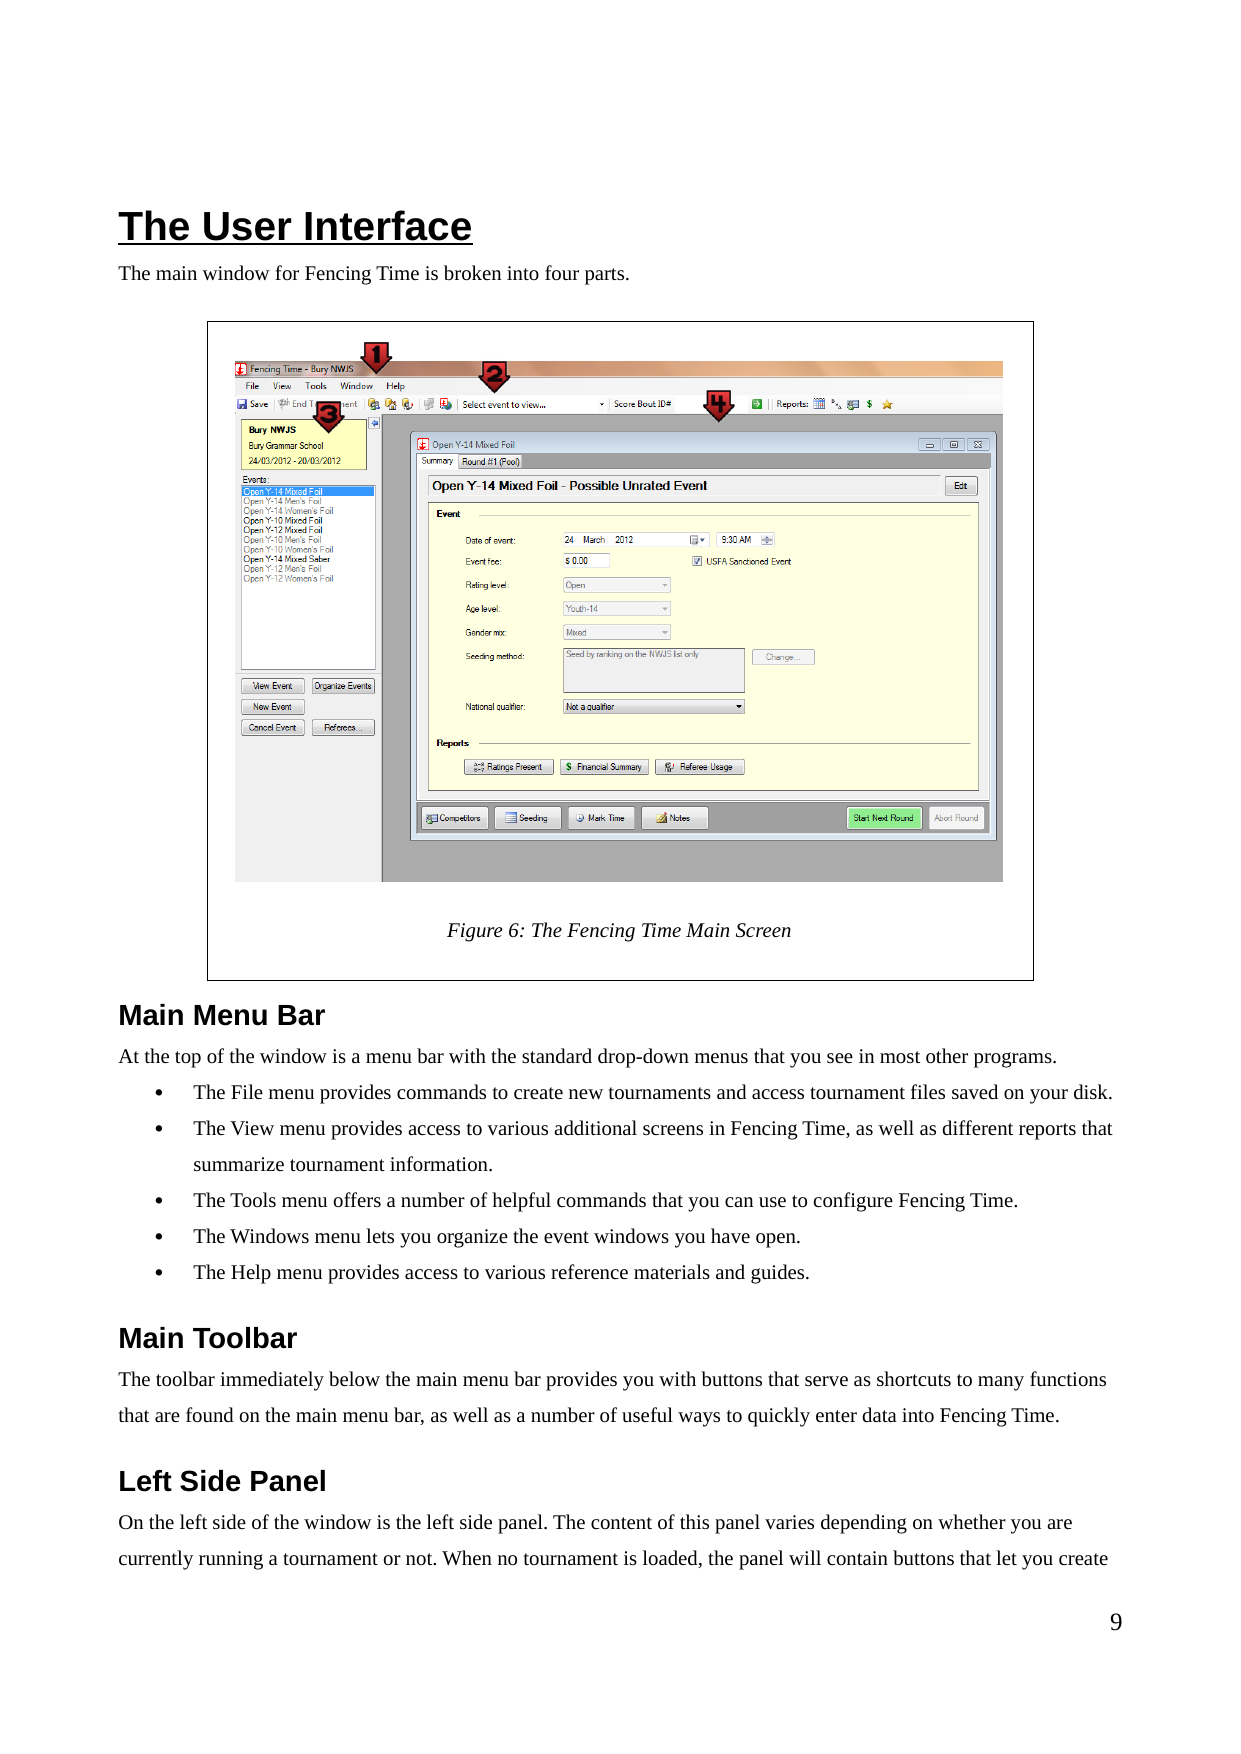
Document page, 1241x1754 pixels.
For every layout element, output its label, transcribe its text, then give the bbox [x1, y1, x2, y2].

picture [230, 337, 1009, 886]
subtitle Main Menu Bar [118, 998, 1122, 1031]
text On the left side of the window is the left side panel. The content of this panel varies depending on whether you are currently running a tournament or not. When no tournament is loaded, the panel will contain buttons that let you create [118, 1510, 1122, 1570]
list The Windows menu lets you organize the event windows you have open. [156, 1224, 1122, 1248]
text The main window for Fencing Time is broken into four parts. [118, 261, 1122, 285]
list The View menu provides access to various additional screens in Fencing Time, as well as different reports that summarize tournament information. [156, 1116, 1122, 1176]
subtitle Main Toolbar [118, 1321, 1122, 1355]
subtitle The User Interface [118, 202, 1122, 249]
list The File menu provides commands to create new tournaments and access tournament files saved on your disk. [156, 1080, 1122, 1104]
subtitle Left Side Panel [118, 1464, 1122, 1498]
text Figure 6: The Fencing Time Main Screen [216, 918, 1024, 942]
text The toolbar immediately below the main menu bar provides you with buttons that serve as shortcuts to many functions that are found on the main menu bar, as well as a number of useful ways to quickly enter data into Fencing Time. [118, 1367, 1122, 1427]
list The Tools menu offers a number of helpful commands that you can use to configure Fencing Time. [156, 1188, 1122, 1212]
text At the top of the window is a menu bar with the standard drop-down menus that you see in most other programs. [118, 1044, 1122, 1068]
list The Help menu provides access to various reference materials and guides. [156, 1260, 1122, 1284]
